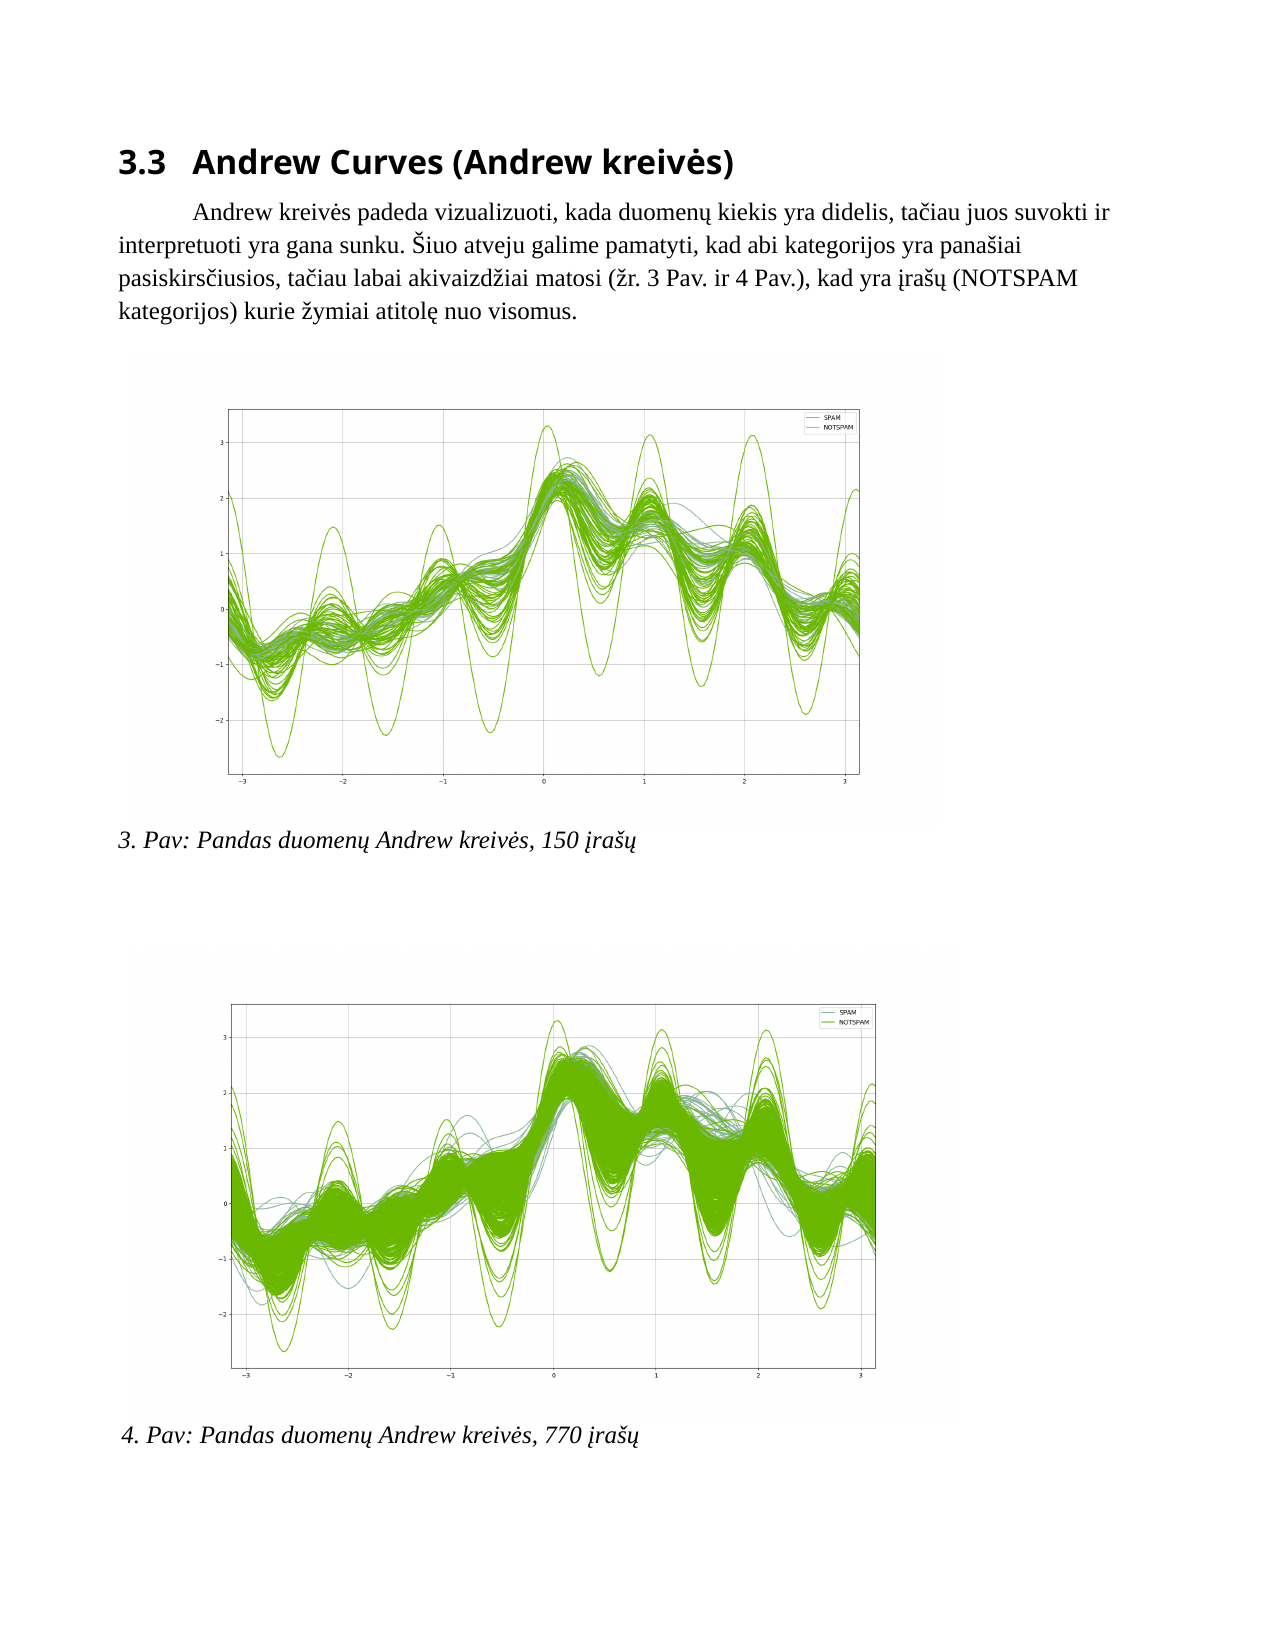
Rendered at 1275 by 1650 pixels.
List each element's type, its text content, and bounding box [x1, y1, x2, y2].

text 4. Pav: Pandas duomenų Andrew kreivės, 770 įrašų [121, 948, 996, 1449]
text Andrew kreivės padeda vizualizuoti, kada duomenų kiekis yra didelis, tačiau juos suvokti ir interpretuoti yra gana sunku. Šiuo atveju galime pamatyti, kad abi kategorijos yra panašiai pasiskirsčiusios, tačiau labai akivaizdžiai matosi (žr. 3 Pav. ir 4 Pav.), kad yra įrašų (NOTSPAM kategorijos) kurie žymiai atitolę nuo visomus. [118, 197, 1157, 325]
picture [127, 947, 958, 1420]
subtitle Andrew Curves (Andrew kreivės) [118, 139, 1157, 185]
picture [127, 352, 940, 826]
text 3. Pav: Pandas duomenų Andrew kreivės, 150 įrašų [118, 356, 1001, 854]
